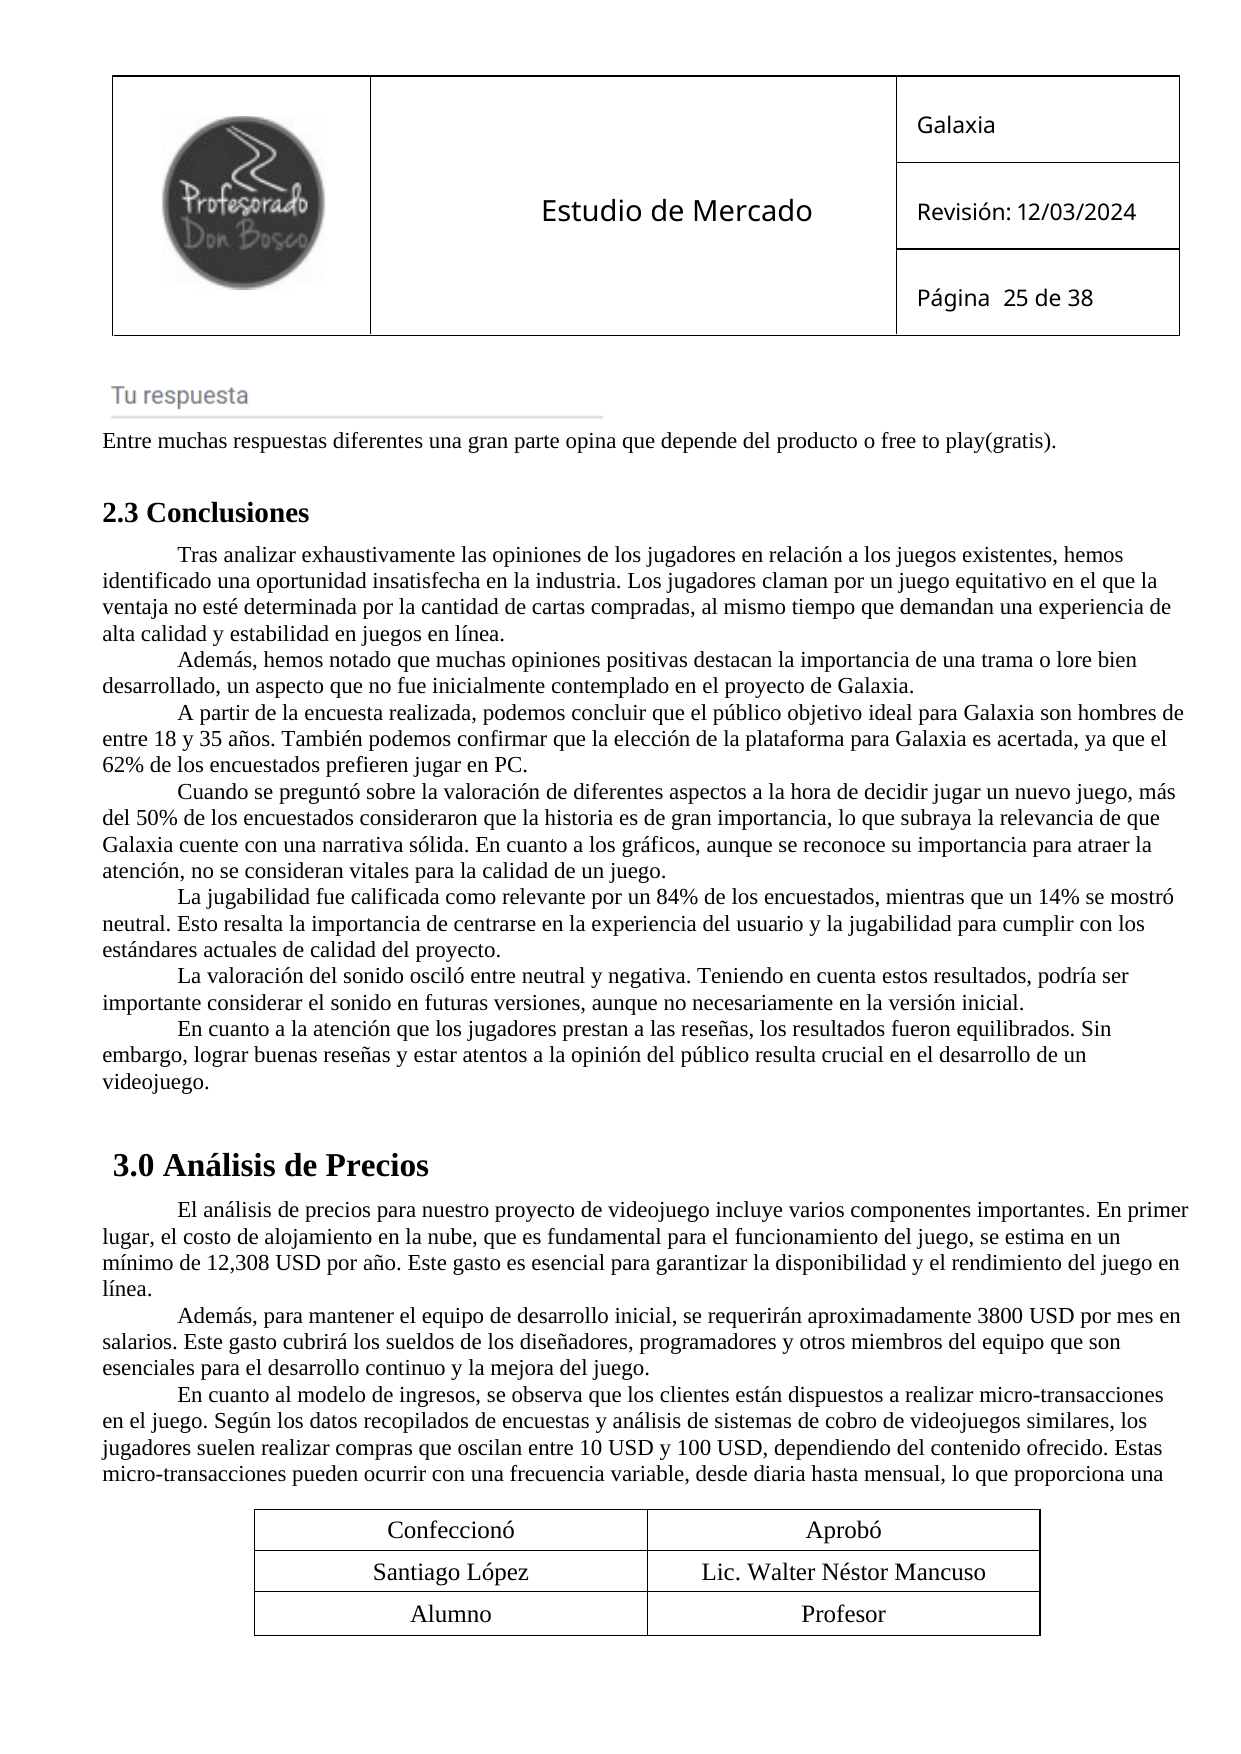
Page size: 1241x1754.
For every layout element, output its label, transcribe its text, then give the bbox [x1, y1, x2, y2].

subtitle 2.3 Conclusiones [102, 495, 1192, 528]
text A partir de la encuesta realizada, podemos concluir que el público objetivo ideal para Galaxia son hombres de entre 18 y 35 años. También podemos confirmar que la elección de la plataforma para Galaxia es acertada, ya que el 62% de los encuestados prefieren jugar en PC. [102, 699, 1192, 778]
text Entre muchas respuestas diferentes una gran parte opina que depende del producto o free to play(gratis). [102, 427, 1192, 454]
text Además, para mantener el equipo de desarrollo inicial, se requerirán aproximadamente 3800 USD por mes en salarios. Este gasto cubrirá los sueldos de los diseñadores, programadores y otros miembros del equipo que son esenciales para el desarrollo continuo y la mejora del juego. [102, 1302, 1192, 1381]
subtitle 3.0 Análisis de Precios [113, 1146, 1192, 1184]
text El análisis de precios para nuestro proyecto de videojuego incluye varios componentes importantes. En primer lugar, el costo de alojamiento en la nube, que es fundamental para el funcionamiento del juego, se estima en un mínimo de 12,308 USD por año. Este gasto es esencial para garantizar la disponibilidad y el rendimiento del juego en línea. [102, 1196, 1192, 1302]
text Tras analizar exhaustivamente las opiniones de los jugadores en relación a los juegos existentes, hemos identificado una oportunidad insatisfecha en la industria. Los jugadores claman por un juego equitativo en el que la ventaja no esté determinada por la cantidad de cartas compradas, al mismo tiempo que demandan una experiencia de alta calidad y estabilidad en juegos en línea. [102, 541, 1192, 646]
picture [102, 339, 742, 428]
text En cuanto al modelo de ingresos, se observa que los clientes están dispuestos a realizar micro-transacciones en el juego. Según los datos recopilados de encuestas y análisis de sistemas de cobro de videojuegos similares, los jugadores suelen realizar compras que oscilan entre 10 USD y 100 USD, dependiendo del contenido ofrecido. Estas micro-transacciones pueden ocurrir con una frecuencia variable, desde diaria hasta mensual, lo que proporciona una [102, 1381, 1192, 1486]
text Cuando se preguntó sobre la valoración de diferentes aspectos a la hora de decidir jugar un nuevo juego, más del 50% de los encuestados consideraron que la historia es de gran importancia, lo que subraya la relevancia de que Galaxia cuente con una narrativa sólida. En cuanto a los gráficos, aunque se reconoce su importancia para atraer la atención, no se consideran vitales para la calidad de un juego. [102, 778, 1192, 883]
text La valoración del sonido osciló entre neutral y negativa. Teniendo en cuenta estos resultados, podría ser importante considerar el sonido en futuras versiones, aunque no necesariamente en la versión inicial. [102, 962, 1192, 1015]
text La jugabilidad fue calificada como relevante por un 84% de los encuestados, mientras que un 14% se mostró neutral. Esto resalta la importancia de centrarse en la experiencia del usuario y la jugabilidad para cumplir con los estándares actuales de calidad del proyecto. [102, 883, 1192, 962]
text Además, hemos notado que muchas opiniones positivas destacan la importancia de una trama o lore bien desarrollado, un aspecto que no fue inicialmente contemplado en el proyecto de Galaxia. [102, 646, 1192, 699]
text En cuanto a la atención que los jugadores prestan a las reseñas, los resultados fueron equilibrados. Sin embargo, lograr buenas reseñas y estar atentos a la opinión del público resulta crucial en el desarrollo de un videojuego. [102, 1015, 1192, 1094]
